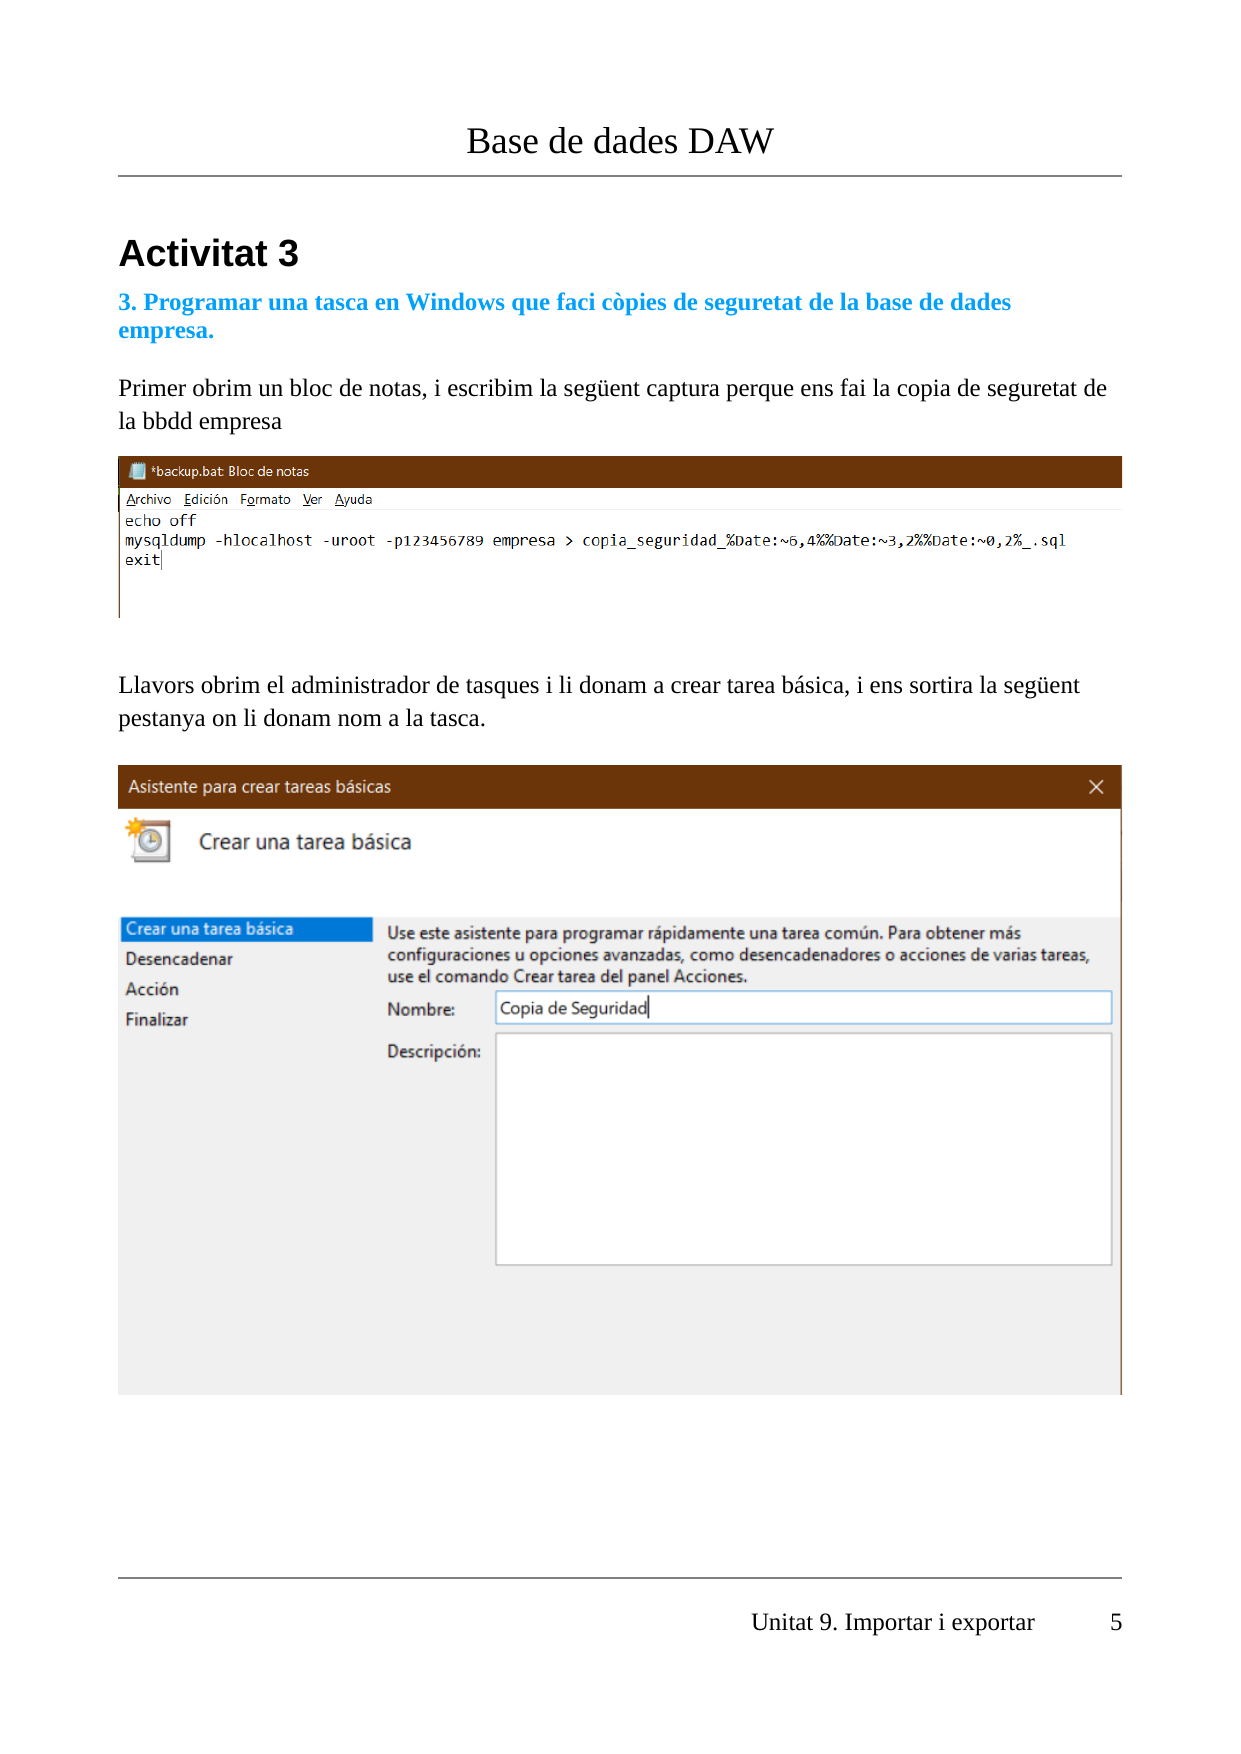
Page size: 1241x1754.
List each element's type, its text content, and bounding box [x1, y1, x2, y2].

subtitle Activitat 3 [118, 231, 1122, 274]
text 3. Programar una tasca en Windows que faci còpies de seguretat de la base de dades [118, 287, 1122, 315]
text Primer obrim un bloc de notas, i escribim la següent captura perque ens fai la copia de seguretat de la bbdd empresa [118, 373, 1122, 435]
picture [118, 456, 1123, 618]
text Llavors obrim el administrador de tasques i li donam a crear tarea básica, i ens sortira la següent pestanya on li donam nom a la tasca. [118, 670, 1122, 732]
picture [118, 765, 1123, 1395]
text empresa. [118, 315, 1122, 344]
